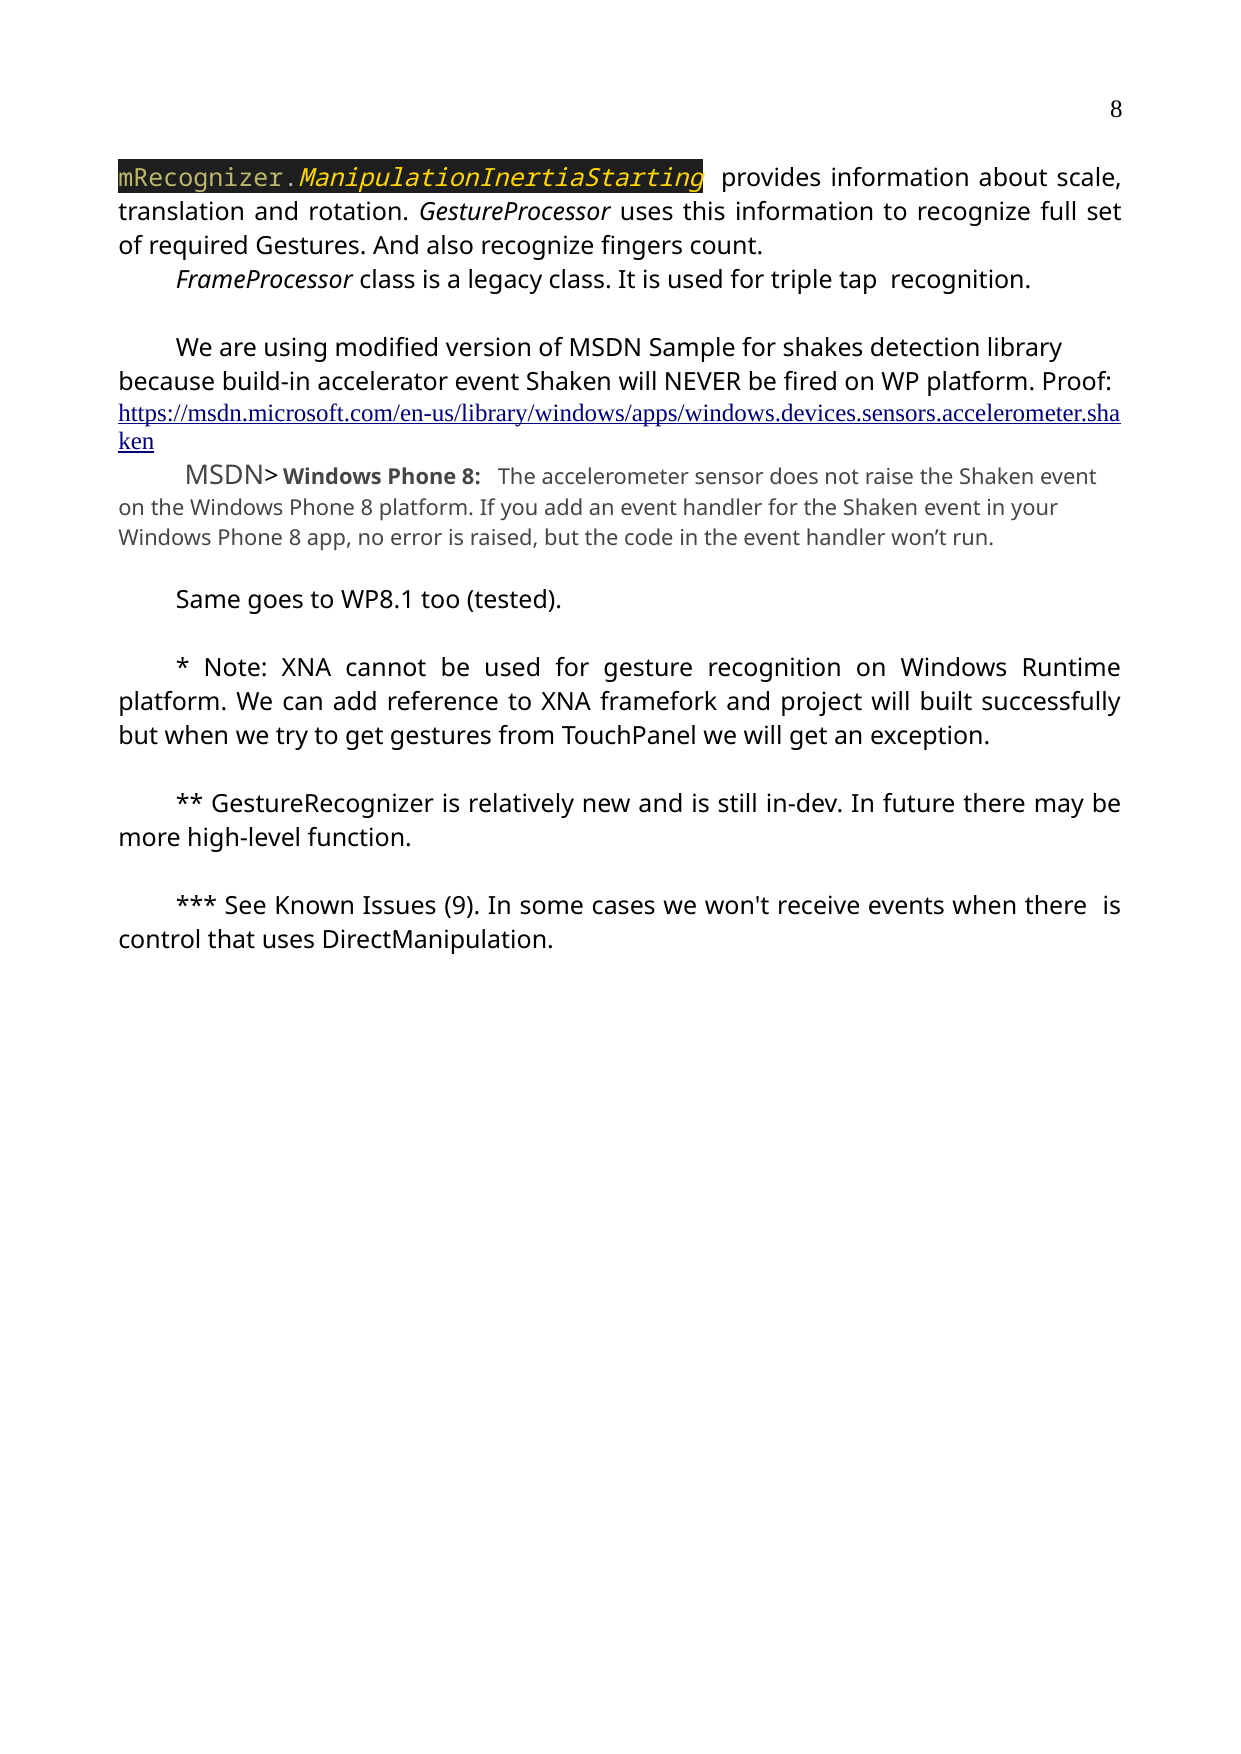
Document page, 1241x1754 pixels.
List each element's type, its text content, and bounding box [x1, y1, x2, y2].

text *** See Known Issues (9). In some cases we won't receive events when there is control that uses DirectManipulation. [118, 888, 1122, 956]
text FrameProcessor class is a legacy class. It is used for triple tap recognition. [118, 261, 1122, 295]
text We are using modified version of MSDN Sample for shakes detection library because build-in accelerator event Shaken will NEVER be fired on WP platform. Proof: https://msdn.microsoft.com/en-us/library/windows/apps/windows.devices.sensors.accelerometer.shaken [118, 329, 1122, 455]
text ** GestureRecognizer is relatively new and is still in-dev. In future there may be more high-level function. [118, 786, 1122, 854]
text * Note: XNA cannot be used for gesture recognition on Windows Runtime platform. We can add reference to XNA framefork and project will built successfully but when we try to get gestures from TouchPanel we will get an exception. [118, 649, 1122, 752]
text mRecognizer.ManipulationInertiaStarting provides information about scale, translation and rotation. GestureProcessor uses this information to recognize full set of required Gestures. And also recognize fingers count. [118, 159, 1122, 261]
text Same goes to WP8.1 too (tested). [118, 581, 1122, 615]
text MSDN> Windows Phone 8: The accelerometer sensor does not raise the Shaken event on the Windows Phone 8 platform. If you add an event handler for the Shaken event in your Windows Phone 8 app, no error is raised, but the code in the event handler won’t run. [118, 455, 1122, 552]
